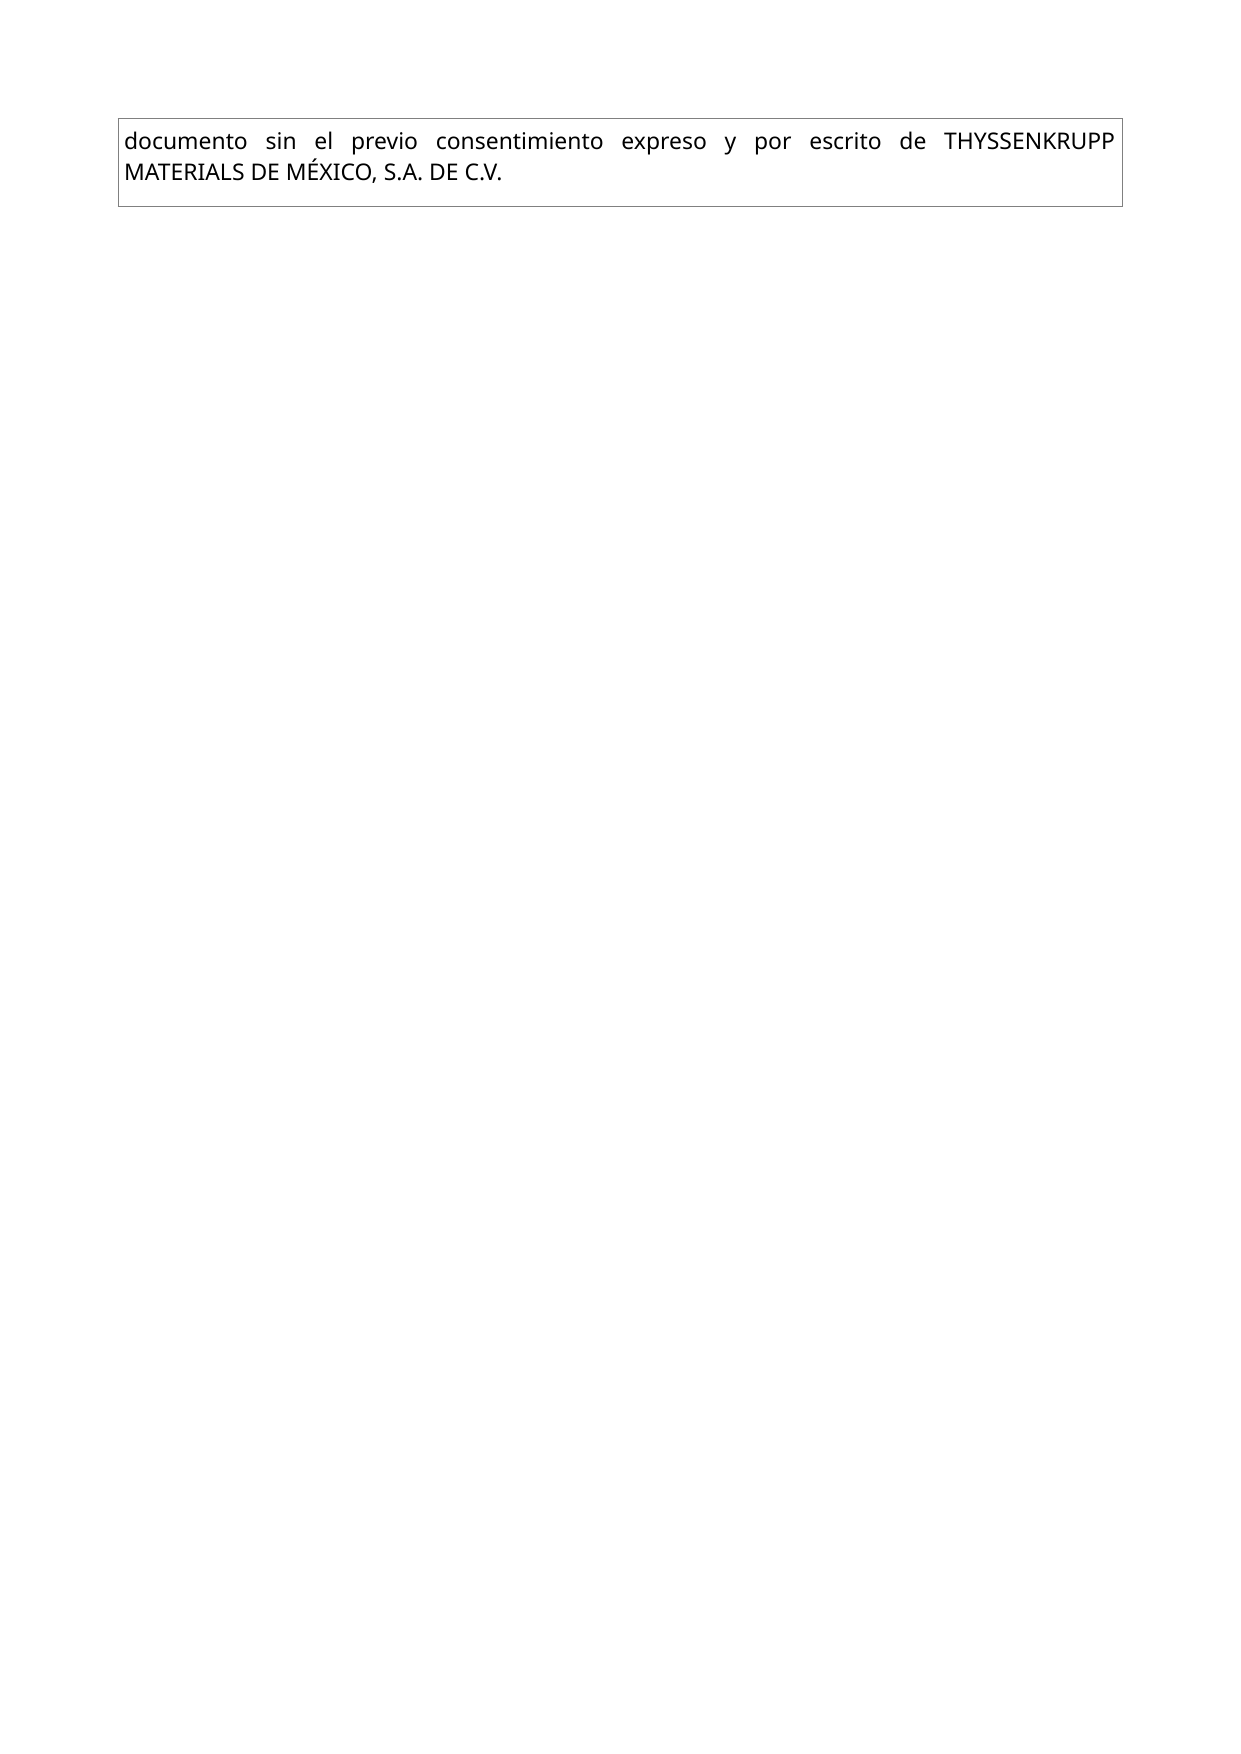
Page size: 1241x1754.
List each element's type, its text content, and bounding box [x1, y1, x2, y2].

table_header documento sin el previo consentimiento expreso y por escrito de THYSSENKRUPP MATERIALS DE MÉXICO, S.A. DE C.V. [119, 119, 1122, 206]
